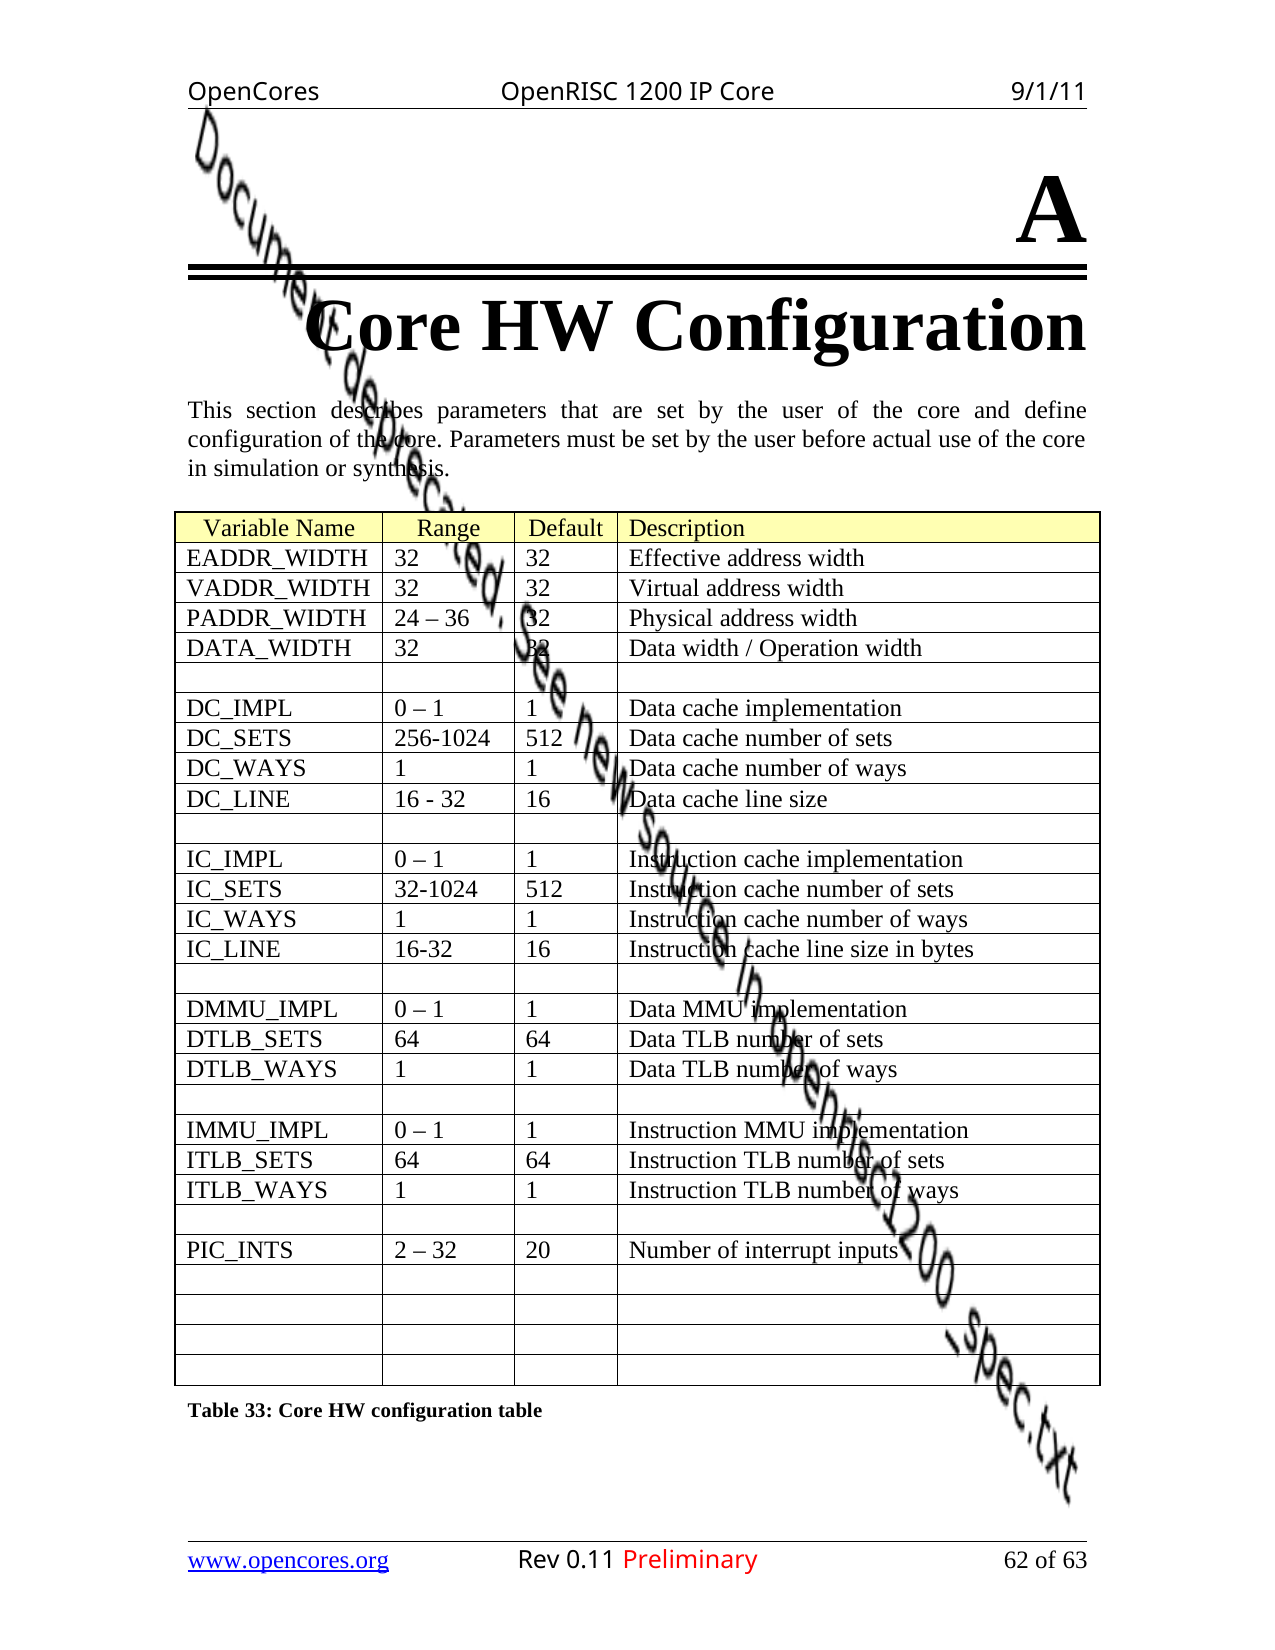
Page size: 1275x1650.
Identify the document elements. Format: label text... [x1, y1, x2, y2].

table_cell [515, 663, 617, 692]
table_cell IC_SETS [176, 874, 382, 903]
table_cell [618, 1205, 1099, 1234]
table_cell 32 [515, 603, 617, 632]
table_cell [383, 814, 514, 843]
table_cell [383, 1265, 514, 1294]
table_header Range [383, 513, 514, 542]
table_cell Instruction cache number of sets [618, 874, 1099, 903]
table_cell Instruction cache number of ways [618, 904, 1099, 933]
picture [264, 1558, 269, 1567]
table_cell [383, 663, 514, 692]
table_cell 16 [515, 784, 617, 812]
table_cell [618, 1085, 1099, 1113]
table_cell [618, 964, 1099, 993]
table_header Default [515, 513, 617, 542]
table_cell Data width / Operation width [618, 633, 1099, 662]
table_cell [515, 964, 617, 993]
table_cell IC_IMPL [176, 844, 382, 873]
table_cell [176, 814, 382, 843]
table_cell IC_LINE [176, 934, 382, 963]
table_cell DC_LINE [176, 784, 382, 812]
table_cell 1 [515, 1175, 617, 1204]
table_cell 24 – 36 [383, 603, 514, 632]
table_cell Data MMU implementation [618, 994, 1099, 1023]
table_cell Physical address width [618, 603, 1099, 632]
table_cell [176, 1355, 382, 1384]
table_cell PIC_INTS [176, 1235, 382, 1264]
table_cell [383, 1085, 514, 1113]
table_cell 1 [515, 904, 617, 933]
table_cell DC_SETS [176, 723, 382, 752]
table_cell DMMU_IMPL [176, 994, 382, 1023]
table_cell [176, 663, 382, 692]
table_cell DTLB_SETS [176, 1024, 382, 1053]
table_cell 0 – 1 [383, 994, 514, 1023]
table_cell [383, 1295, 514, 1324]
table_cell VADDR_WIDTH [176, 573, 382, 602]
table_cell [176, 1295, 382, 1324]
table_cell 1 [515, 994, 617, 1023]
table_cell [618, 1355, 1099, 1384]
table_header Description [618, 513, 1099, 542]
table_cell IC_WAYS [176, 904, 382, 933]
table_cell 32 [383, 633, 514, 662]
table_cell DATA_WIDTH [176, 633, 382, 662]
table_cell [515, 1085, 617, 1113]
table_cell [618, 663, 1099, 692]
picture [187, 1386, 1088, 1576]
table_cell 32-1024 [383, 874, 514, 903]
table_cell 32 [383, 543, 514, 572]
table_cell [383, 1205, 514, 1234]
table_cell ITLB_WAYS [176, 1175, 382, 1204]
table_header Variable Name [176, 513, 382, 542]
table_cell 16 [515, 934, 617, 963]
table_cell Instruction MMU implementation [618, 1115, 1099, 1144]
table_cell 0 – 1 [383, 1115, 514, 1144]
table_cell 64 [515, 1145, 617, 1174]
table_cell [515, 1325, 617, 1354]
text Core HW Configuration [187, 280, 1087, 366]
table_cell 256-1024 [383, 723, 514, 752]
table_cell 1 [383, 1175, 514, 1204]
table_cell [176, 1085, 382, 1113]
table_cell DC_IMPL [176, 693, 382, 722]
table_cell Virtual address width [618, 573, 1099, 602]
table_cell [515, 1355, 617, 1384]
table_cell PADDR_WIDTH [176, 603, 382, 632]
table_cell 1 [383, 1054, 514, 1083]
table_cell 2 – 32 [383, 1235, 514, 1264]
table_cell 16-32 [383, 934, 514, 963]
text This section describes parameters that are set by the user of the core and define configuration of the core. Parameters must be set by the user before actual use of the core in simulation or synthesis. [187, 395, 1087, 482]
table_cell Instruction cache line size in bytes [618, 934, 1099, 963]
table_cell [515, 1265, 617, 1294]
table_cell Instruction cache implementation [618, 844, 1099, 873]
table_cell IMMU_IMPL [176, 1115, 382, 1144]
table_cell [176, 1265, 382, 1294]
table_cell ITLB_SETS [176, 1145, 382, 1174]
table_cell DTLB_WAYS [176, 1054, 382, 1083]
table_cell 0 – 1 [383, 844, 514, 873]
table_cell EADDR_WIDTH [176, 543, 382, 572]
table_cell 1 [515, 1054, 617, 1083]
table_cell [176, 1325, 382, 1354]
table_cell Number of interrupt inputs [618, 1235, 1099, 1264]
table_cell 1 [383, 753, 514, 782]
table_cell Instruction TLB number of sets [618, 1145, 1099, 1174]
table_cell 1 [515, 844, 617, 873]
table_cell [176, 1205, 382, 1234]
table_cell 32 [515, 633, 617, 662]
table_cell 0 – 1 [383, 693, 514, 722]
table_cell DC_WAYS [176, 753, 382, 782]
table_cell 16 - 32 [383, 784, 514, 812]
table_cell [383, 964, 514, 993]
table_cell Data cache number of sets [618, 723, 1099, 752]
table_cell [515, 1205, 617, 1234]
table_cell Data cache implementation [618, 693, 1099, 722]
table_cell [618, 814, 1099, 843]
table_cell [618, 1295, 1099, 1324]
table_cell [515, 1295, 617, 1324]
table_cell Instruction TLB number of ways [618, 1175, 1099, 1204]
table_cell 1 [515, 753, 617, 782]
table_cell [515, 814, 617, 843]
table_cell 32 [383, 573, 514, 602]
text Table 33: Core HW configuration table [187, 1398, 1087, 1422]
table_cell 1 [383, 904, 514, 933]
subtitle A [187, 150, 1087, 280]
table_cell [618, 1325, 1099, 1354]
table_cell 32 [515, 573, 617, 602]
table_cell 512 [515, 874, 617, 903]
table_cell Data TLB number of sets [618, 1024, 1099, 1053]
table_cell 20 [515, 1235, 617, 1264]
table_cell 64 [383, 1145, 514, 1174]
table_cell Data TLB number of ways [618, 1054, 1099, 1083]
table_cell [176, 964, 382, 993]
picture [187, 73, 1088, 269]
table_cell [383, 1325, 514, 1354]
table_cell [618, 1265, 1099, 1294]
table_cell [383, 1355, 514, 1384]
table_cell 1 [515, 1115, 617, 1144]
table_cell 64 [515, 1024, 617, 1053]
table_cell Data cache line size [618, 784, 1099, 812]
table_cell 1 [515, 693, 617, 722]
table_cell 512 [515, 723, 617, 752]
picture [187, 280, 1088, 511]
table_cell Effective address width [618, 543, 1099, 572]
table_cell 64 [383, 1024, 514, 1053]
table_cell 32 [515, 543, 617, 572]
table_cell Data cache number of ways [618, 753, 1099, 782]
